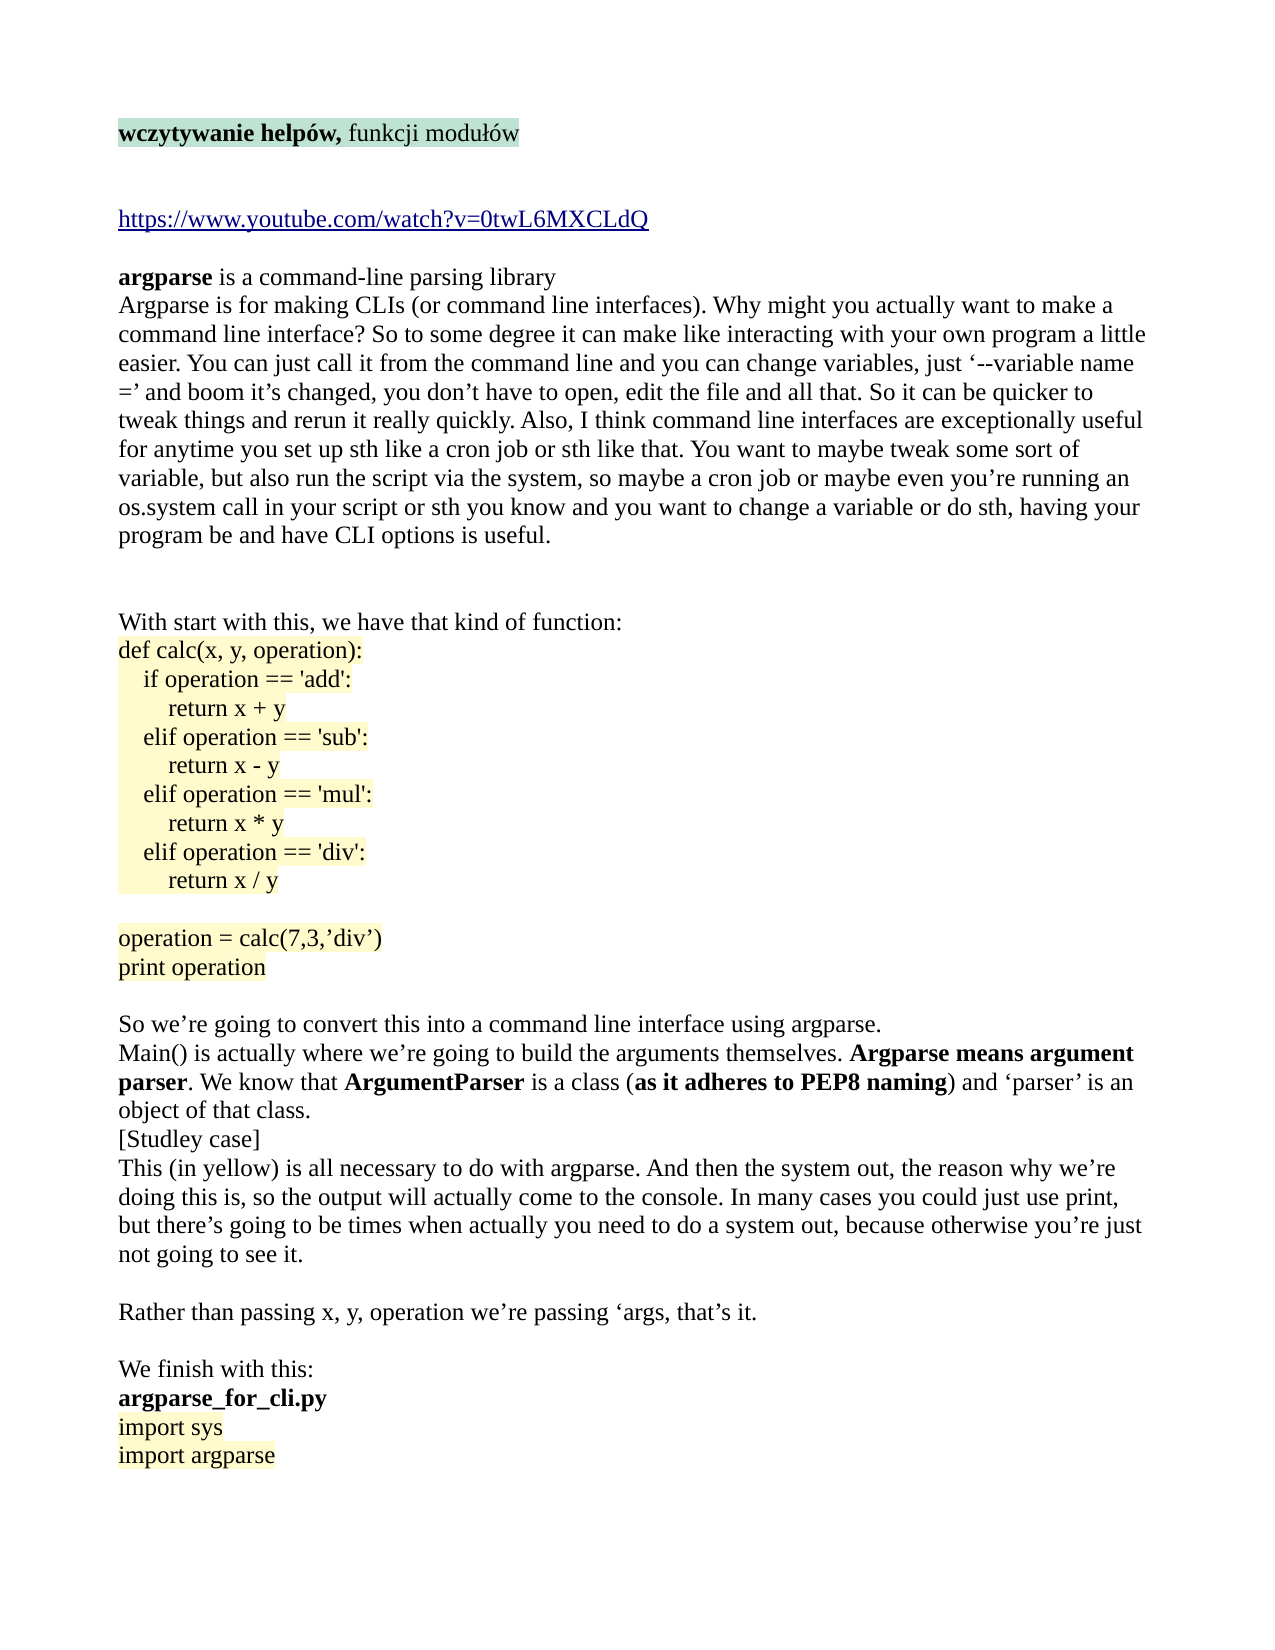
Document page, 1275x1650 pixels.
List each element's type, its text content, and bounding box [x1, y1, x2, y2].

text return x / y [118, 866, 1157, 894]
text if operation == 'add': [118, 664, 1157, 693]
text elif operation == 'sub': [118, 722, 1157, 751]
text elif operation == 'div': [118, 837, 1157, 866]
text print operation [118, 952, 1157, 981]
text [Studley case] [118, 1124, 1157, 1153]
text argparse is a command-line parsing library [118, 262, 1157, 291]
text argparse_for_cli.py [118, 1383, 1157, 1412]
text def calc(x, y, operation): [118, 636, 1157, 664]
text This (in yellow) is all necessary to do with argparse. And then the system out, the reason why we’re doing this is, so the output will actually come to the console. In many cases you could just use print, but there’s going to be times when actually you need to do a system out, because otherwise you’re just not going to see it. [118, 1153, 1157, 1268]
text import sys [118, 1412, 1157, 1441]
text wczytywanie helpów, funkcji modułów [118, 118, 1157, 147]
text return x - y [118, 751, 1157, 779]
text https://www.youtube.com/watch?v=0twL6MXCLdQ [118, 204, 1157, 233]
text With start with this, we have that kind of function: [118, 607, 1157, 636]
text elif operation == 'mul': [118, 779, 1157, 808]
text We finish with this: [118, 1354, 1157, 1383]
text Main() is actually where we’re going to build the arguments themselves. Argparse means argument parser. We know that ArgumentParser is a class (as it adheres to PEP8 naming) and ‘parser’ is an object of that class. [118, 1038, 1157, 1124]
text return x + y [118, 693, 1157, 722]
text Argparse is for making CLIs (or command line interfaces). Why might you actually want to make a command line interface? So to some degree it can make like interacting with your own program a little easier. You can just call it from the command line and you can change variables, just ‘--variable name =’ and boom it’s changed, you don’t have to open, edit the file and all that. So it can be quicker to tweak things and rerun it really quickly. Also, I think command line interfaces are exceptionally useful for anytime you set up sth like a cron job or sth like that. You want to maybe tweak some sort of variable, but also run the script via the system, so maybe a cron job or maybe even you’re running an os.system call in your script or sth you know and you want to change a variable or do sth, having your program be and have CLI options is useful. [118, 291, 1157, 549]
text Rather than passing x, y, operation we’re passing ‘args, that’s it. [118, 1297, 1157, 1326]
text return x * y [118, 808, 1157, 837]
text import argparse [118, 1441, 1157, 1469]
text So we’re going to convert this into a command line interface using argparse. [118, 1009, 1157, 1038]
text operation = calc(7,3,’div’) [118, 923, 1157, 952]
